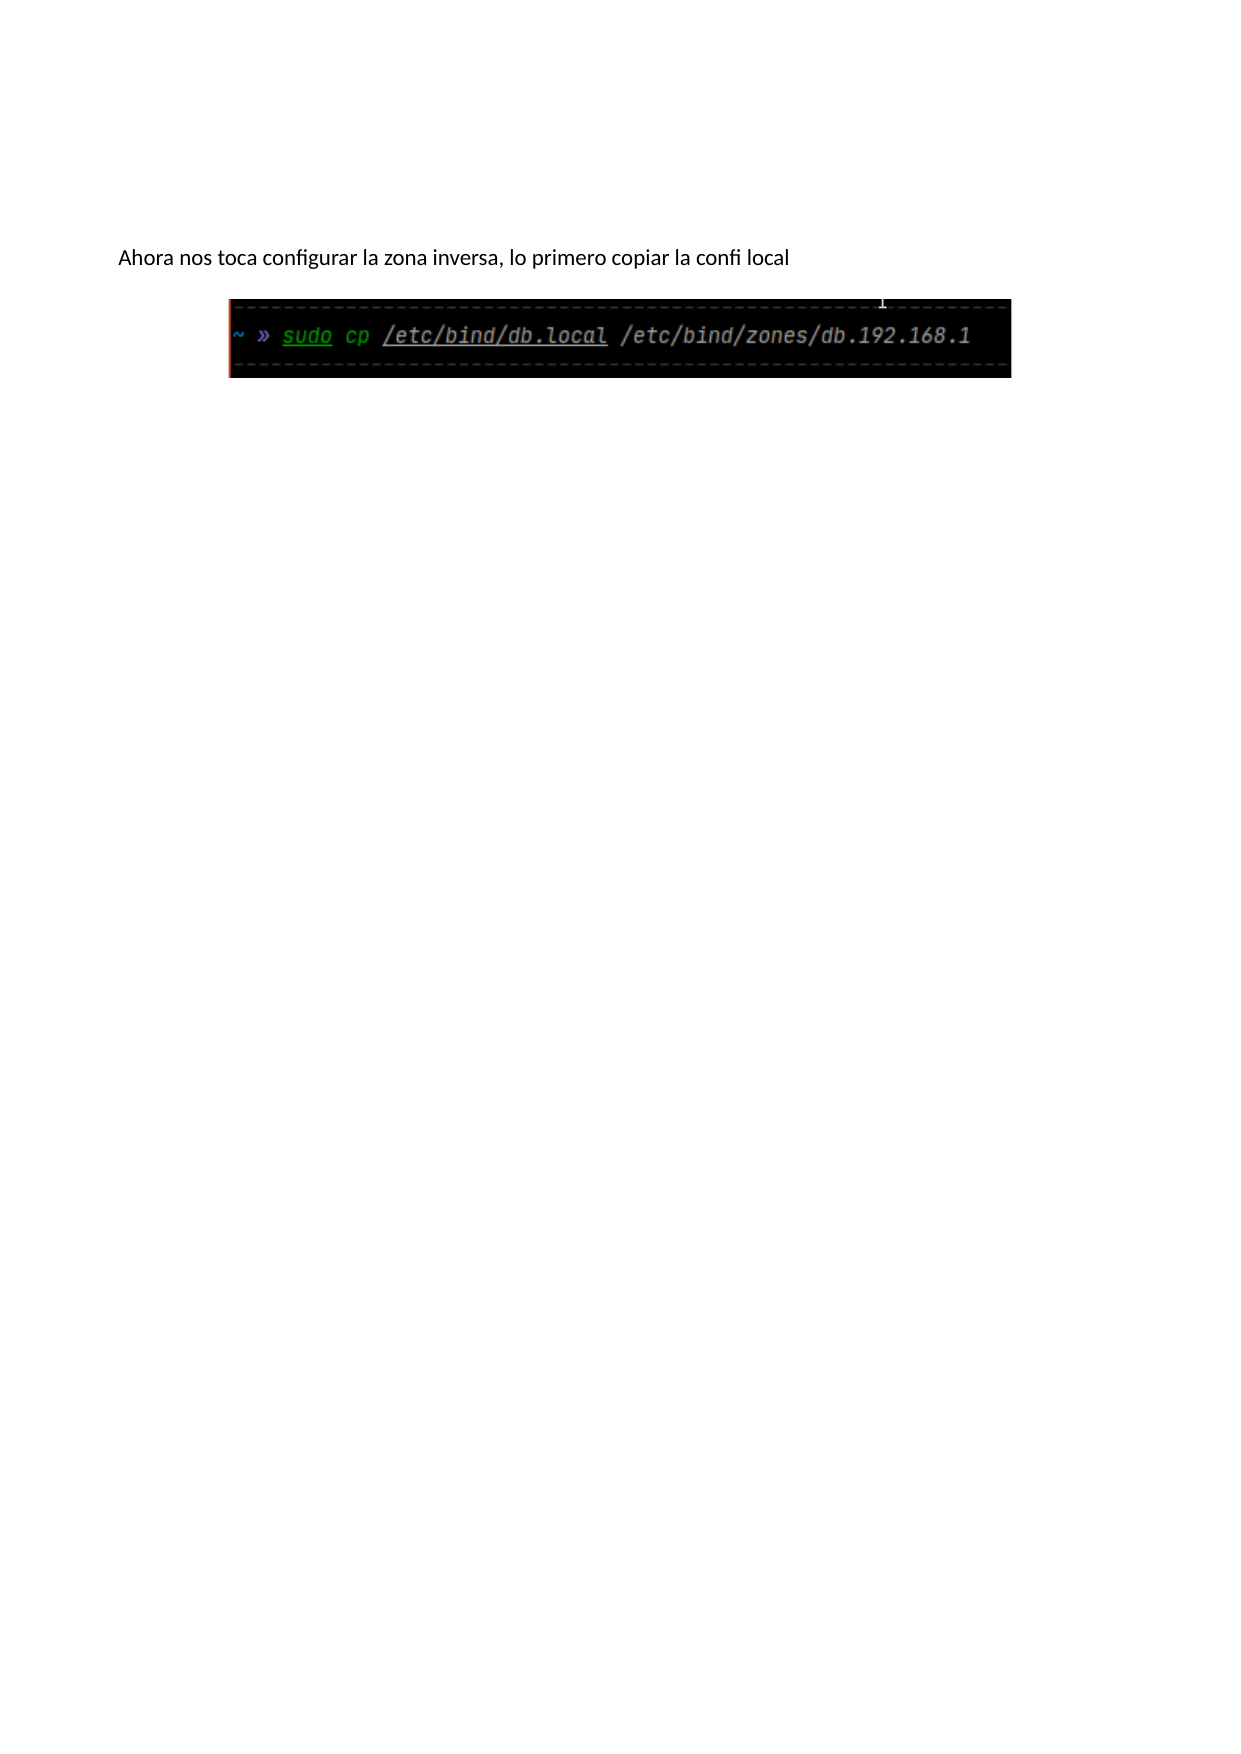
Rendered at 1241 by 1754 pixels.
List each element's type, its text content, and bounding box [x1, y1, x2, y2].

text Ahora nos toca configurar la zona inversa, lo primero copiar la confi local [118, 243, 1122, 271]
